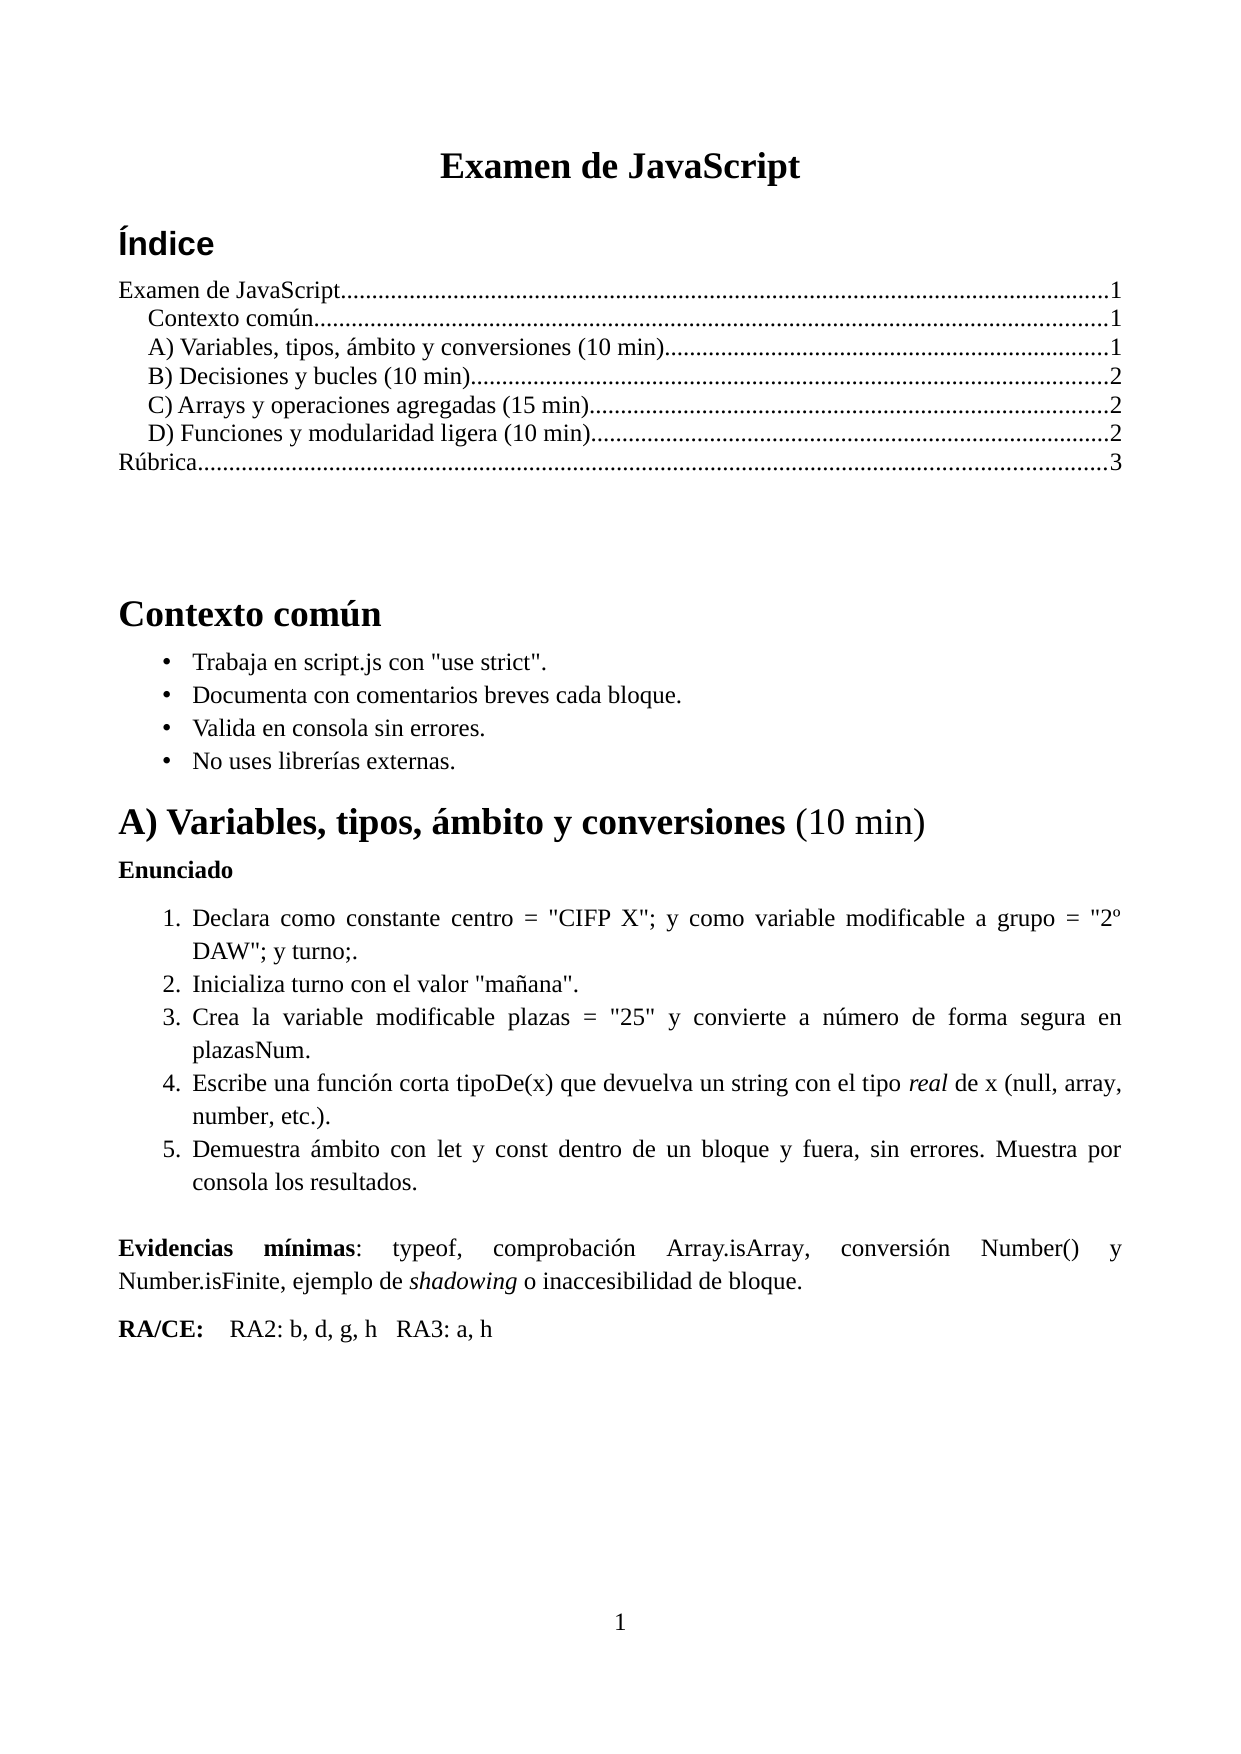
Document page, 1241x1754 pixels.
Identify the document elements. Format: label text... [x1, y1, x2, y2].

subtitle Contexto común [118, 591, 1122, 634]
text Contexto común 1 [148, 303, 1122, 332]
text RA/CE: RA2: b, d, g, h RA3: a, h [118, 1314, 1122, 1342]
subtitle Índice [118, 224, 1122, 262]
text C) Arrays y operaciones agregadas (15 min) 2 [148, 390, 1122, 418]
list Escribe una función corta tipoDe(x) que devuelva un string con el tipo real de x (null, array, number, etc.). [162, 1068, 1122, 1130]
text A) Variables, tipos, ámbito y conversiones (10 min) 1 [148, 332, 1122, 361]
list Inicializa turno con el valor "mañana". [162, 969, 1122, 998]
subtitle Examen de JavaScript [118, 143, 1122, 186]
list Demuestra ámbito con let y const dentro de un bloque y fuera, sin errores. Muestra por consola los resultados. [162, 1134, 1122, 1196]
text Examen de JavaScript 1 [118, 275, 1122, 303]
list Crea la variable modificable plazas = "25" y convierte a número de forma segura en plazasNum. [162, 1002, 1122, 1064]
list Declara como constante centro = "CIFP X"; y como variable modificable a grupo = "2º DAW"; y turno;. [162, 903, 1122, 965]
list Valida en consola sin errores. [162, 713, 1122, 742]
text D) Funciones y modularidad ligera (10 min) 2 [148, 418, 1122, 447]
text Evidencias mínimas: typeof, comprobación Array.isArray, conversión Number() y Number.isFinite, ejemplo de shadowing o inaccesibilidad de bloque. [118, 1233, 1122, 1295]
text Rúbrica 3 [118, 447, 1122, 476]
list Documenta con comentarios breves cada bloque. [162, 680, 1122, 708]
subtitle A) Variables, tipos, ámbito y conversiones (10 min) [118, 800, 1122, 843]
text B) Decisiones y bucles (10 min) 2 [148, 361, 1122, 390]
list Trabaja en script.js con "use strict". [162, 647, 1122, 676]
text Enunciado [118, 855, 1122, 884]
list No uses librerías externas. [162, 746, 1122, 774]
